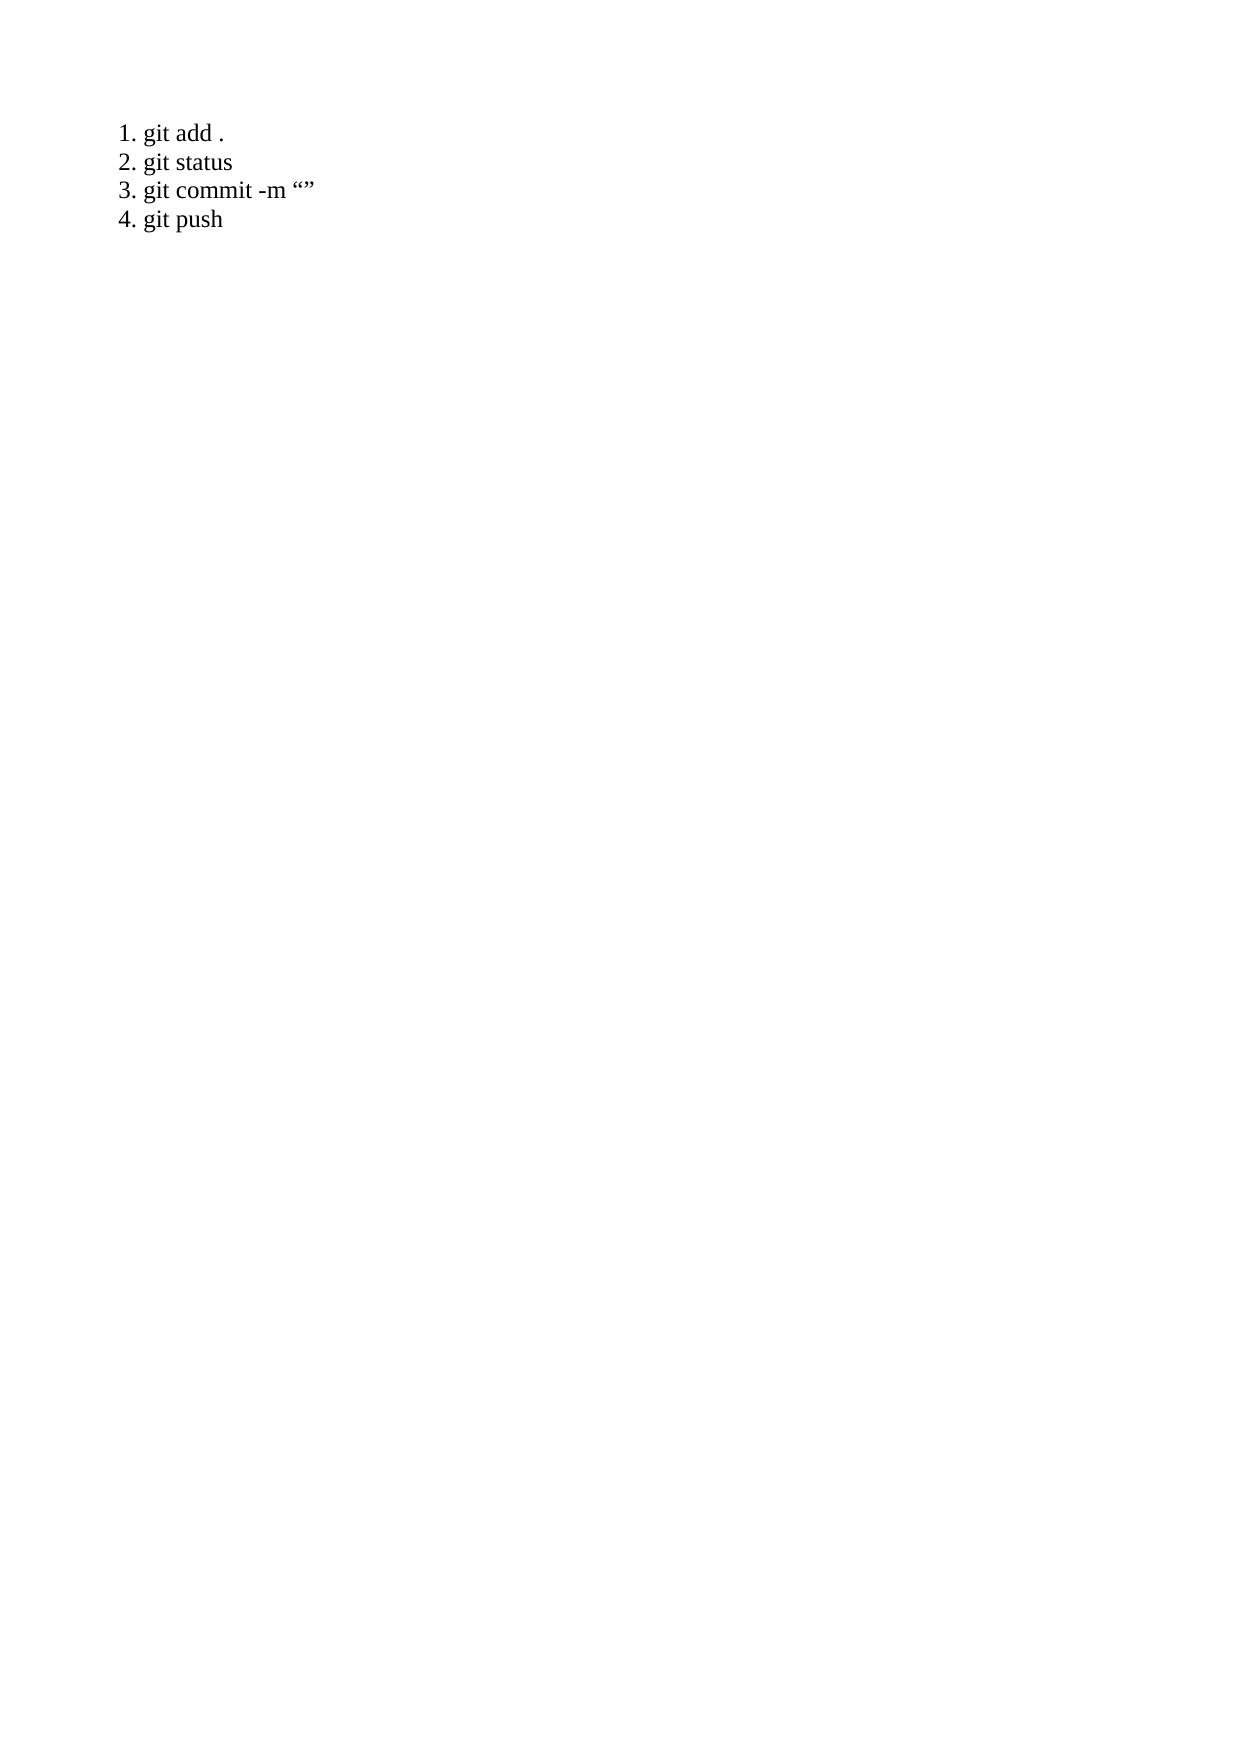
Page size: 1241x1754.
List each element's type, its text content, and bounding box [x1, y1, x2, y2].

text 4. git push [118, 204, 1122, 233]
text 2. git status [118, 147, 1122, 176]
text 1. git add . [118, 118, 1122, 147]
text 3. git commit -m “” [118, 176, 1122, 204]
